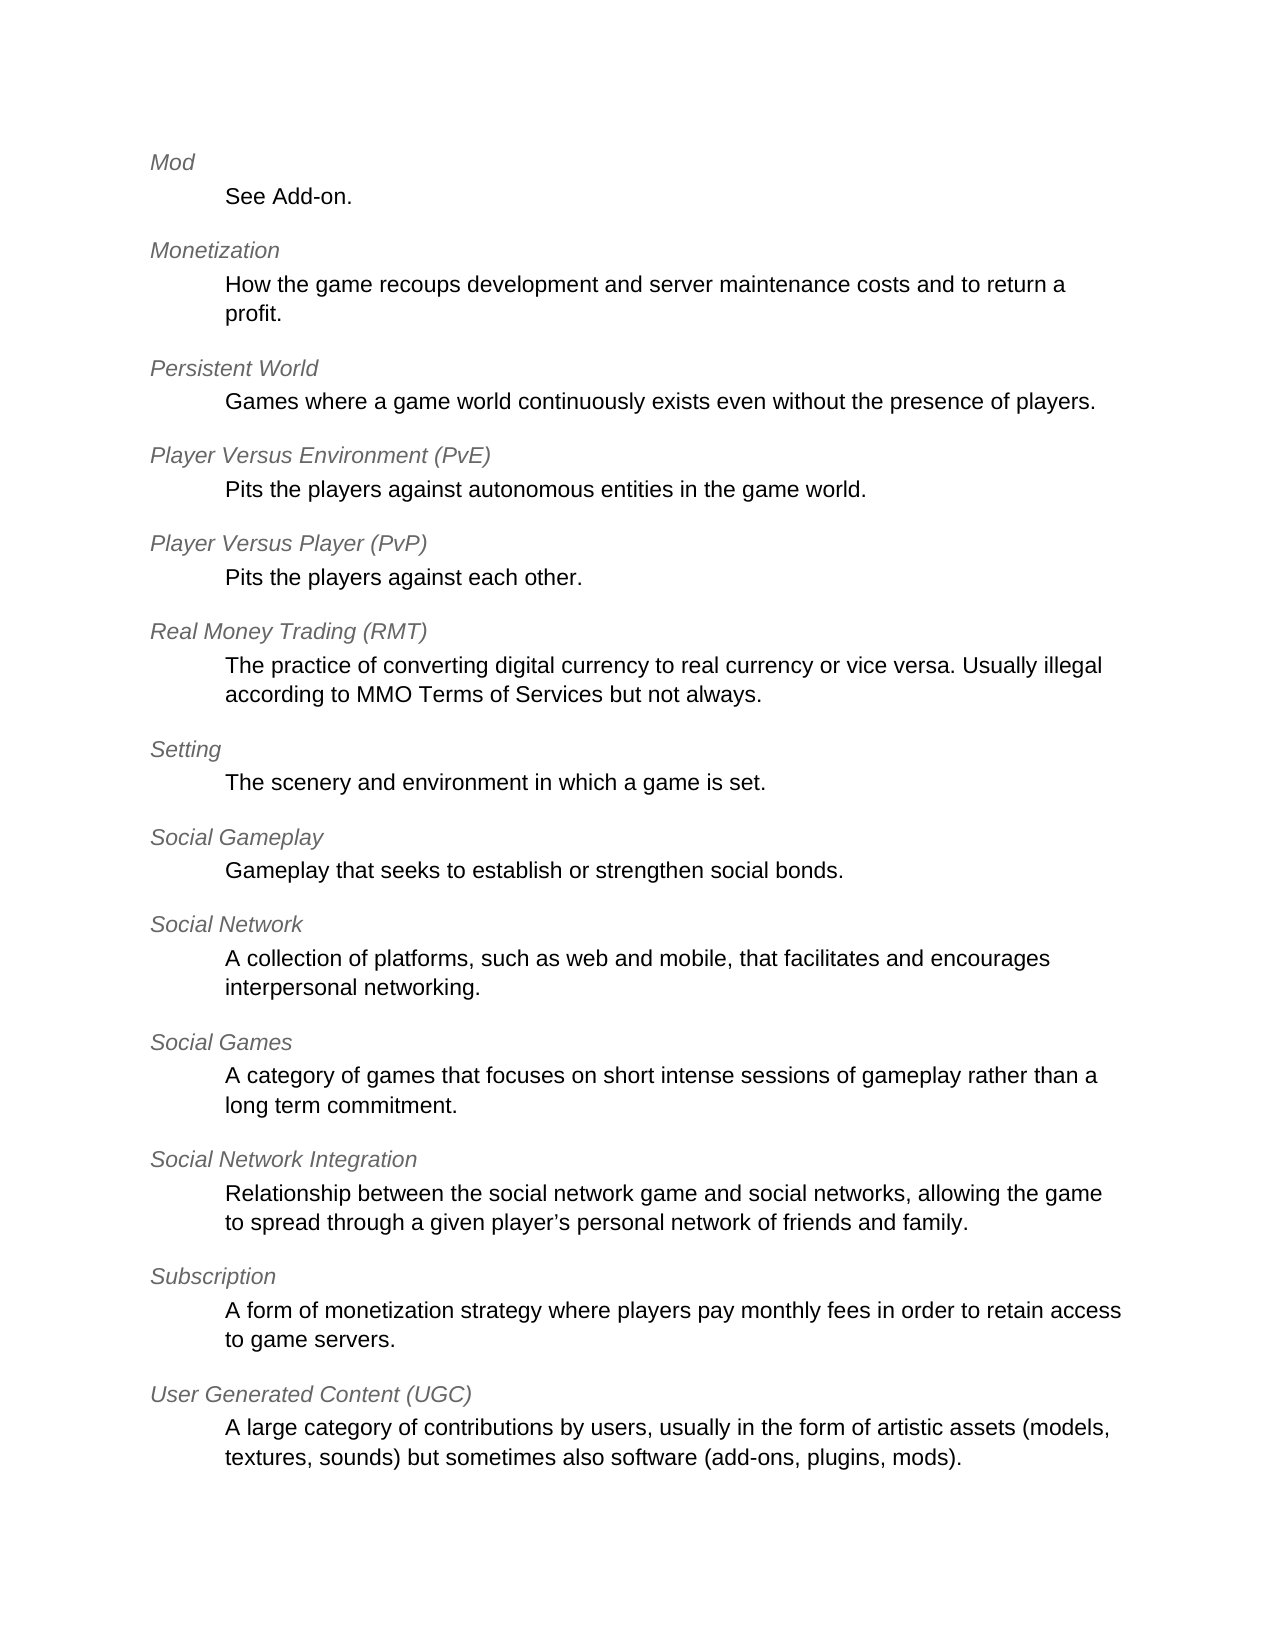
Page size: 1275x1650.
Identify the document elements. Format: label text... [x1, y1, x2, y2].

subtitle Monetization [150, 238, 1125, 263]
text A collection of platforms, such as web and mobile, that facilitates and encourages interpersonal networking. [225, 946, 1125, 1001]
subtitle Social Network Integration [150, 1147, 1125, 1172]
text A large category of contributions by users, usually in the form of artistic assets (models, textures, sounds) but sometimes also software (add-ons, plugins, mods). [225, 1415, 1125, 1470]
subtitle Player Versus Environment (PvE) [150, 443, 1125, 469]
text Relationship between the social network game and social networks, allowing the game to spread through a given player’s personal network of friends and family. [225, 1180, 1125, 1235]
text Pits the players against each other. [225, 564, 1125, 590]
text Games where a game world continuously exists even without the presence of players. [225, 389, 1125, 414]
text Pits the players against autonomous entities in the game world. [225, 477, 1125, 502]
text How the game recoups development and server maintenance costs and to return a profit. [225, 271, 1125, 326]
subtitle Mod [150, 150, 1125, 176]
text Gameplay that seeks to establish or strengthen social bonds. [225, 858, 1125, 883]
subtitle Social Network [150, 912, 1125, 938]
text A category of games that focuses on short intense sessions of gameplay rather than a long term commitment. [225, 1063, 1125, 1118]
text The scenery and environment in which a game is set. [150, 770, 1125, 795]
subtitle Real Money Trading (RMT) [150, 619, 1125, 644]
text See Add-on. [225, 183, 1125, 209]
text A form of monetization strategy where players pay monthly fees in order to retain access to game servers. [225, 1297, 1125, 1352]
text The practice of converting digital currency to real currency or vice versa. Usually illegal according to MMO Terms of Services but not always. [225, 652, 1125, 707]
subtitle Subscription [150, 1264, 1125, 1289]
subtitle User Generated Content (UGC) [150, 1381, 1125, 1407]
subtitle Player Versus Player (PvP) [150, 531, 1125, 557]
subtitle Setting [150, 736, 1125, 762]
subtitle Social Games [150, 1029, 1125, 1055]
subtitle Social Gameplay [150, 824, 1125, 850]
subtitle Persistent World [150, 355, 1125, 381]
